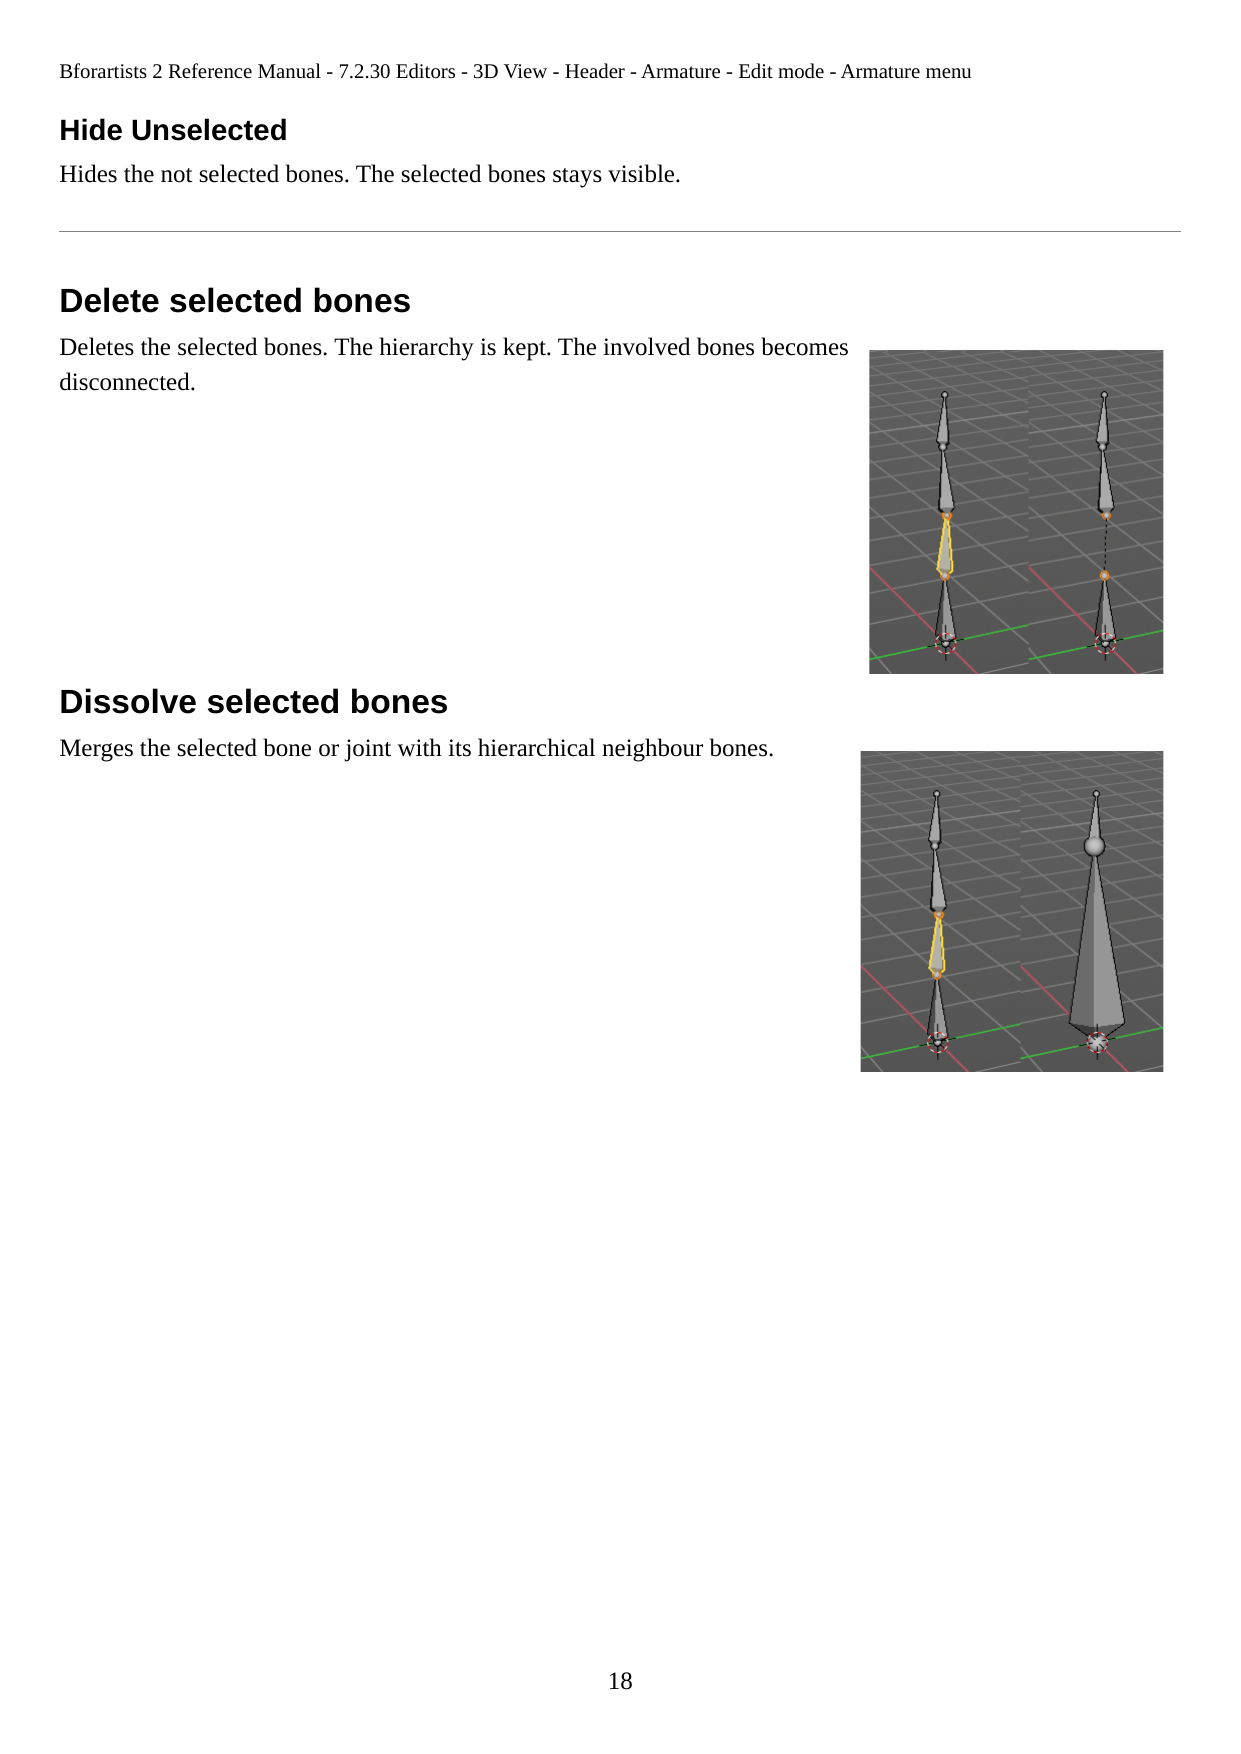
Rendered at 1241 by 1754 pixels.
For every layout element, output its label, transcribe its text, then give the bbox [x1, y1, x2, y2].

subtitle Delete selected bones [59, 281, 1181, 320]
subtitle Hide Unselected [59, 113, 1181, 146]
subtitle Dissolve selected bones [59, 682, 1181, 721]
picture [860, 751, 1164, 1072]
text Deletes the selected bones. The hierarchy is kept. The involved bones becomes disconnected. [59, 332, 1181, 396]
picture [869, 350, 1164, 674]
text Merges the selected bone or joint with its hierarchical neighbour bones. [59, 733, 1181, 762]
text Hides the not selected bones. The selected bones stays visible. [59, 159, 1181, 188]
